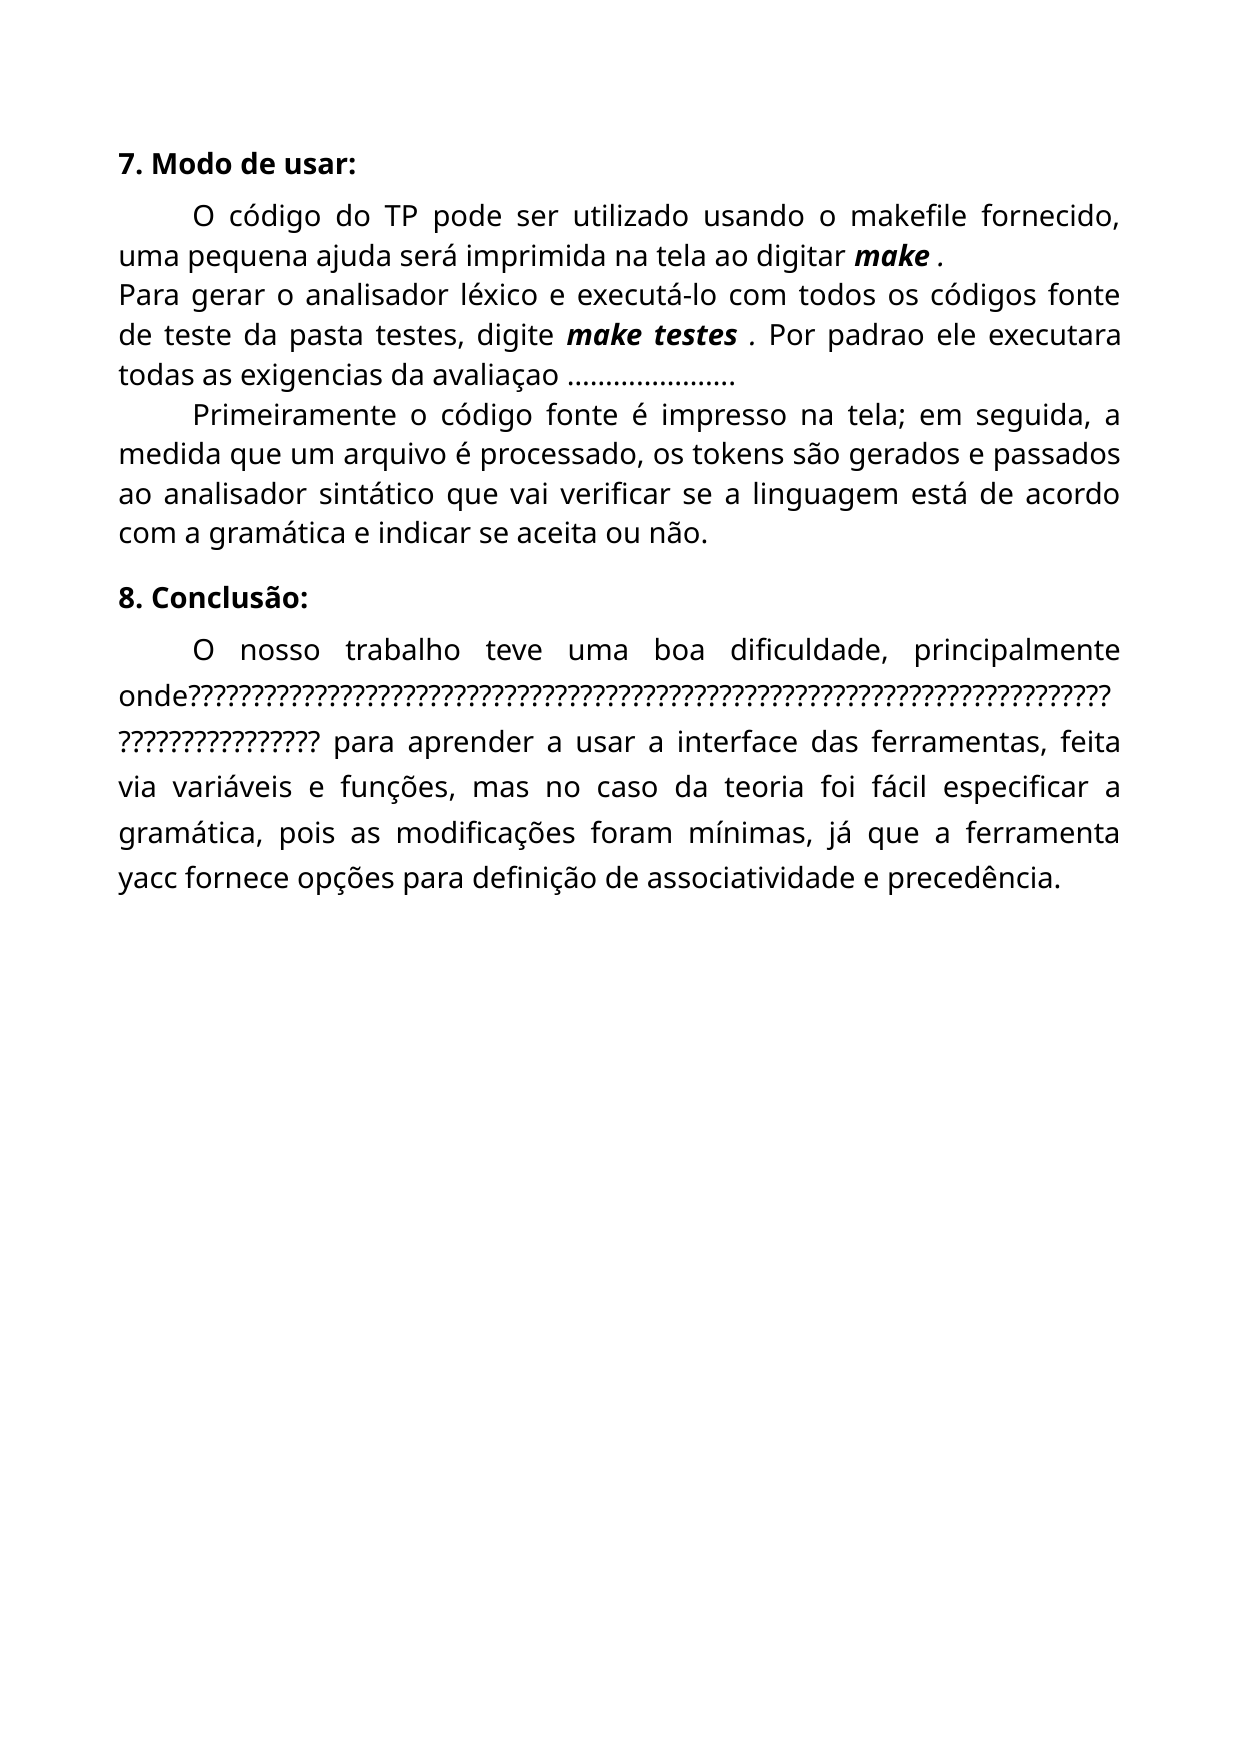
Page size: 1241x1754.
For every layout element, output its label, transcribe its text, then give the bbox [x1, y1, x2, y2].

text Para gerar o analisador léxico e executá-lo com todos os códigos fonte de teste da pasta testes, digite make testes . Por padrao ele executara todas as exigencias da avaliaçao …………………. [118, 275, 1122, 394]
text Primeiramente o código fonte é impresso na tela; em seguida, a medida que um arquivo é processado, os tokens são gerados e passados ao analisador sintático que vai verificar se a linguagem está de acordo com a gramática e indicar se aceita ou não. [118, 394, 1122, 552]
text O nosso trabalho teve uma boa dificuldade, principalmente onde????????????????????????????????????????????????????????????????????????????????????????? para aprender a usar a interface das ferramentas, feita via variáveis e funções, mas no caso da teoria foi fácil especificar a gramática, pois as modificações foram mínimas, já que a ferramenta yacc fornece opções para definição de associatividade e precedência. [118, 630, 1122, 897]
text O código do TP pode ser utilizado usando o makefile fornecido, uma pequena ajuda será imprimida na tela ao digitar make . [118, 195, 1122, 275]
subtitle 7. Modo de usar: [118, 143, 1122, 183]
subtitle 8. Conclusão: [118, 577, 1122, 617]
